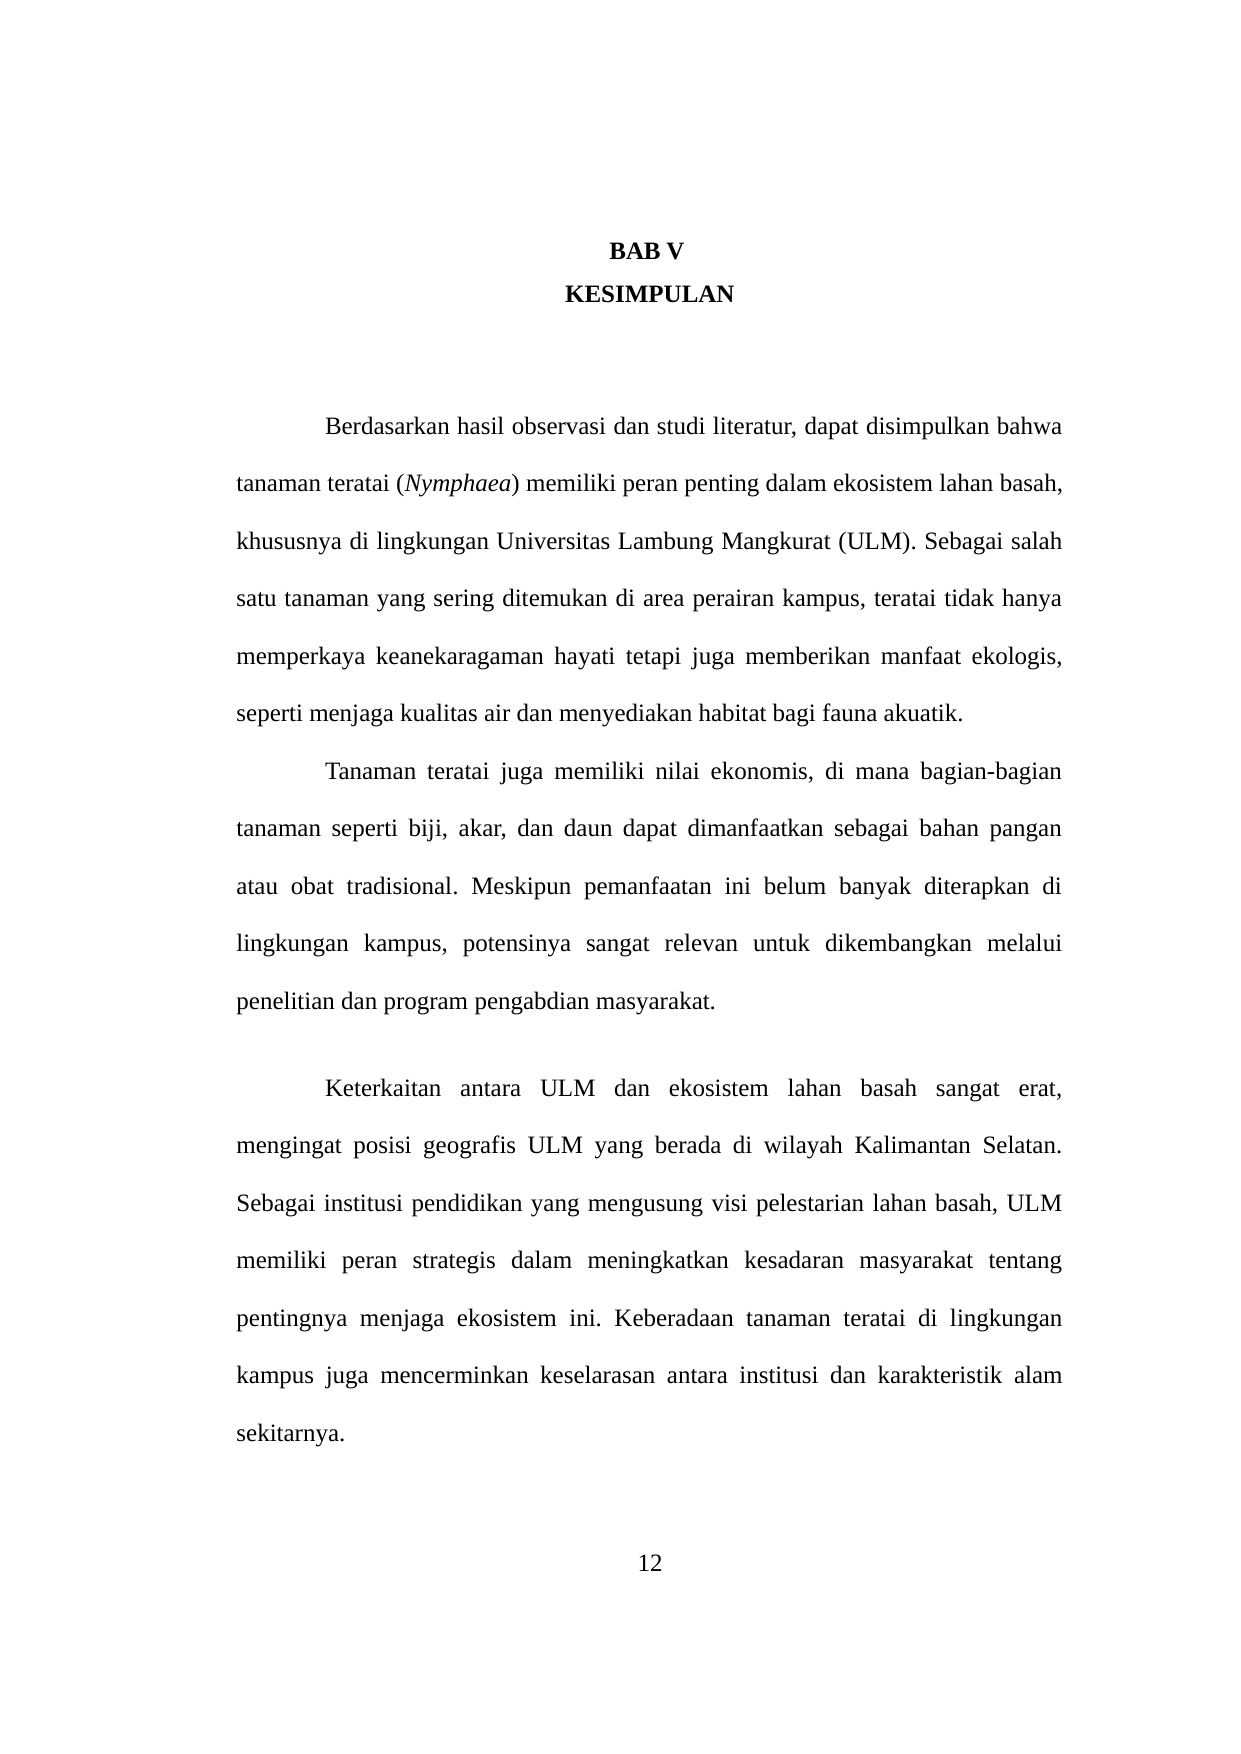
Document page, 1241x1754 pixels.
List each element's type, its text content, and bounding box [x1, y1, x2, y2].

text Berdasarkan hasil observasi dan studi literatur, dapat disimpulkan bahwa tanaman teratai (Nymphaea) memiliki peran penting dalam ekosistem lahan basah, khususnya di lingkungan Universitas Lambung Mangkurat (ULM). Sebagai salah satu tanaman yang sering ditemukan di area perairan kampus, teratai tidak hanya memperkaya keanekaragaman hayati tetapi juga memberikan manfaat ekologis, seperti menjaga kualitas air dan menyediakan habitat bagi fauna akuatik. [236, 411, 1063, 727]
text Tanaman teratai juga memiliki nilai ekonomis, di mana bagian-bagian tanaman seperti biji, akar, dan daun dapat dimanfaatkan sebagai bahan pangan atau obat tradisional. Meskipun pemanfaatan ini belum banyak diterapkan di lingkungan kampus, potensinya sangat relevan untuk dikembangkan melalui penelitian dan program pengabdian masyarakat. [236, 756, 1063, 1015]
text Keterkaitan antara ULM dan ekosistem lahan basah sangat erat, mengingat posisi geografis ULM yang berada di wilayah Kalimantan Selatan. Sebagai institusi pendidikan yang mengusung visi pelestarian lahan basah, ULM memiliki peran strategis dalam meningkatkan kesadaran masyarakat tentang pentingnya menjaga ekosistem ini. Keberadaan tanaman teratai di lingkungan kampus juga mencerminkan keselarasan antara institusi dan karakteristik alam sekitarnya. [236, 1073, 1063, 1447]
subtitle KESIMPULAN [236, 236, 1063, 308]
